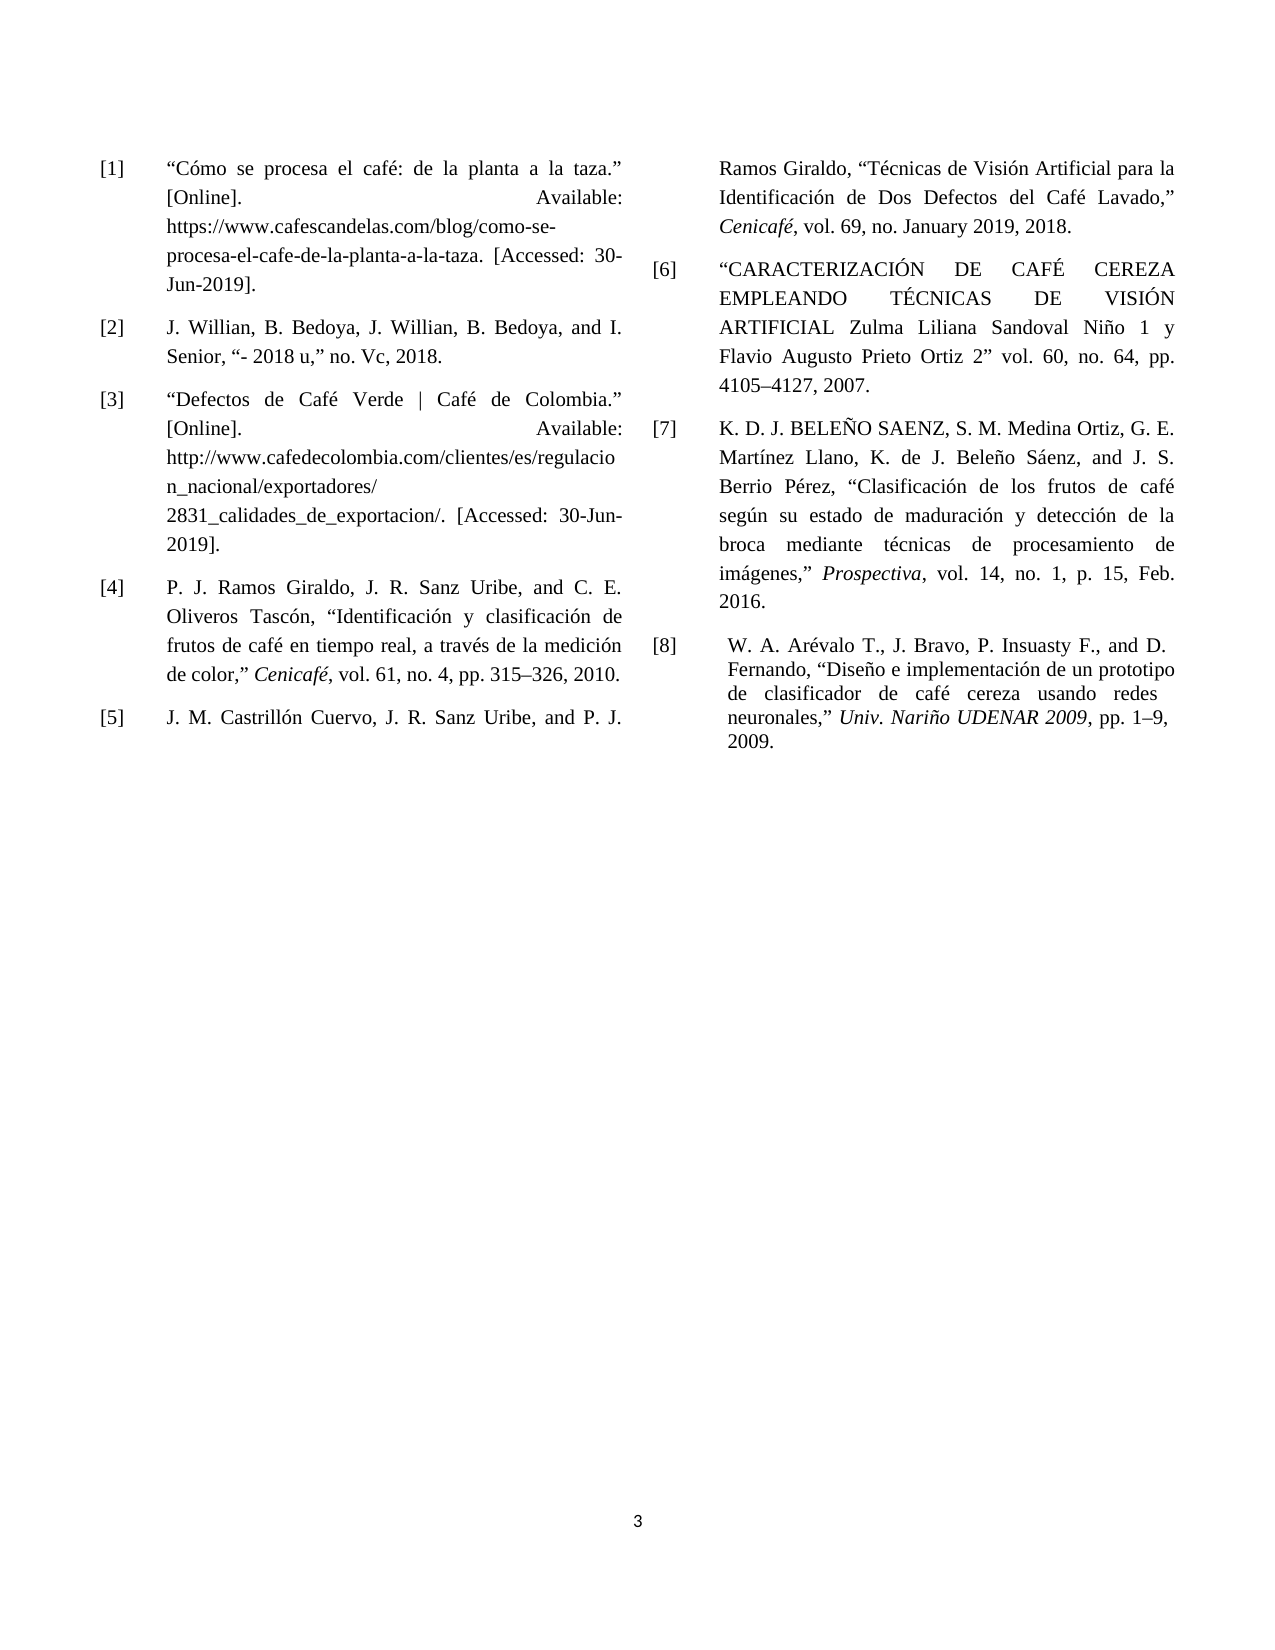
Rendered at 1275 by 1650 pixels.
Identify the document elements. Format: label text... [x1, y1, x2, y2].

text [3] “Defectos de Café Verde | Café de Colombia.” [Online]. Available: http://www.cafedecolombia.com/clientes/es/regulacion_nacional/exportadores/2831_calidades_de_exportacion/. [Accessed: 30-Jun-2019]. [100, 387, 623, 556]
text Ramos Giraldo, “Técnicas de Visión Artificial para la Identificación de Dos Defectos del Café Lavado,” Cenicafé, vol. 69, no. January 2019, 2018. [652, 156, 1175, 238]
text [2] J. Willian, B. Bedoya, J. Willian, B. Bedoya, and I. Senior, “- 2018 u,” no. Vc, 2018. [100, 315, 623, 368]
text [7] K. D. J. BELEÑO SAENZ, S. M. Medina Ortiz, G. E. Martínez Llano, K. de J. Beleño Sáenz, and J. S. Berrio Pérez, “Clasificación de los frutos de café según su estado de maduración y detección de la broca mediante técnicas de procesamiento de imágenes,” Prospectiva, vol. 14, no. 1, p. 15, Feb. 2016. [652, 416, 1175, 613]
text [6] “CARACTERIZACIÓN DE CAFÉ CEREZA EMPLEANDO TÉCNICAS DE VISIÓN ARTIFICIAL Zulma Liliana Sandoval Niño 1 y Flavio Augusto Prieto Ortiz 2” vol. 60, no. 64, pp. 4105–4127, 2007. [652, 257, 1175, 397]
text [4] P. J. Ramos Giraldo, J. R. Sanz Uribe, and C. E. Oliveros Tascón, “Identificación y clasificación de frutos de café en tiempo real, a través de la medición de color,” Cenicafé, vol. 61, no. 4, pp. 315–326, 2010. [100, 575, 623, 686]
text [8] W. A. Arévalo T., J. Bravo, P. Insuasty F., and D. Fernando, “Diseño e implementación de un prototipo de clasificador de café cereza usando redes neuronales,” Univ. Nariño UDENAR 2009, pp. 1–9, 2009. [652, 633, 1175, 753]
text [1] “Cómo se procesa el café: de la planta a la taza.” [Online]. Available: https://www.cafescandelas.com/blog/como-se-procesa-el-cafe-de-la-planta-a-la-taza. [Accessed: 30-Jun-2019]. [100, 156, 623, 296]
text [5] J. M. Castrillón Cuervo, J. R. Sanz Uribe, and P. J. [100, 705, 623, 729]
